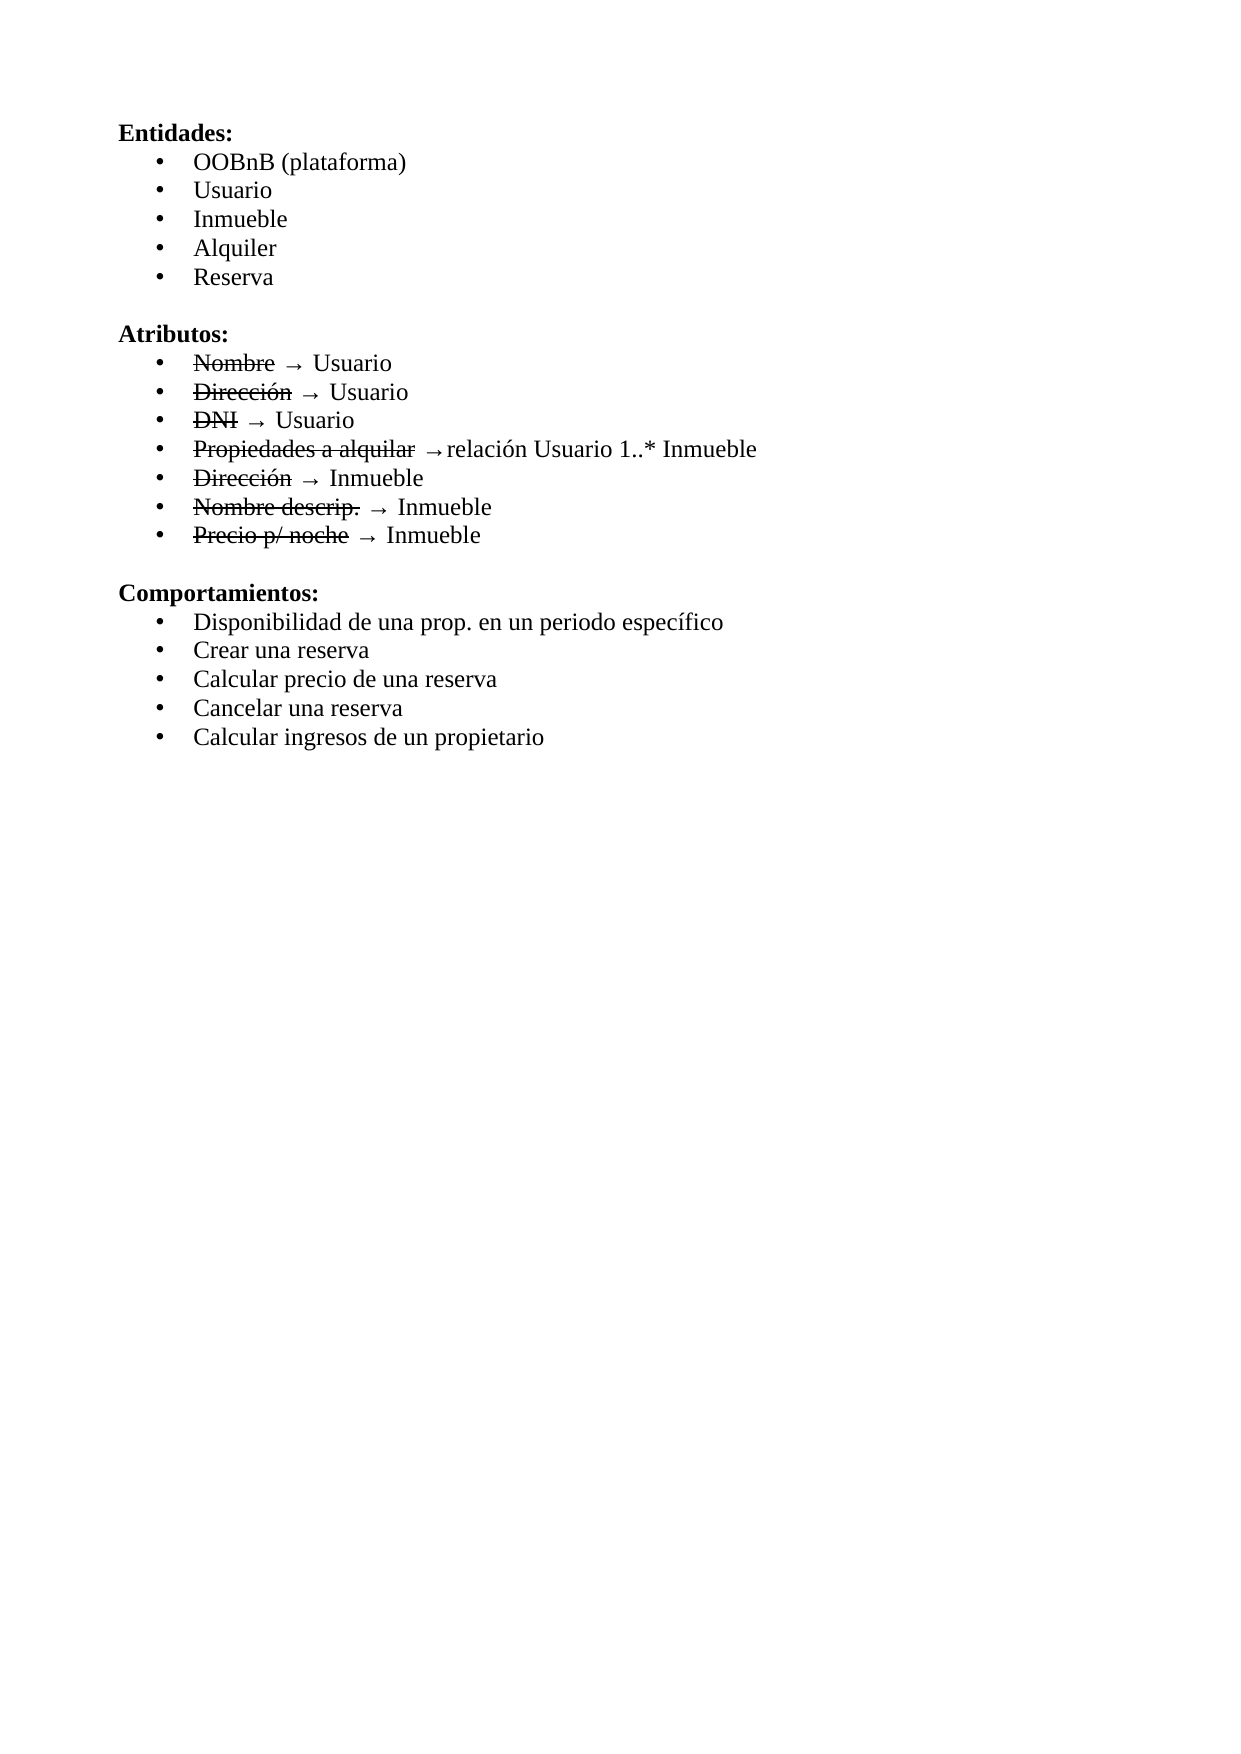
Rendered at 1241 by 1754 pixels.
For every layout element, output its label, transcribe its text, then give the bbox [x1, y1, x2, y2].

list Dirección → Usuario [156, 377, 1122, 406]
list Nombre descrip. → Inmueble [156, 492, 1122, 521]
text Entidades: [118, 118, 1122, 147]
list Reserva [156, 262, 1122, 291]
list Calcular ingresos de un propietario [156, 722, 1122, 751]
list Alquiler [156, 233, 1122, 262]
list Calcular precio de una reserva [156, 664, 1122, 693]
text Atributos: [118, 319, 1122, 348]
list Dirección → Inmueble [156, 463, 1122, 492]
list OOBnB (plataforma) [156, 147, 1122, 176]
list Precio p/ noche → Inmueble [156, 521, 1122, 549]
list Usuario [156, 176, 1122, 204]
list Disponibilidad de una prop. en un periodo específico [156, 607, 1122, 636]
list Propiedades a alquilar →relación Usuario 1..* Inmueble [156, 434, 1122, 463]
text Comportamientos: [118, 578, 1122, 607]
list Crear una reserva [156, 636, 1122, 664]
list DNI → Usuario [156, 406, 1122, 434]
list Inmueble [156, 204, 1122, 233]
list Cancelar una reserva [156, 693, 1122, 722]
list Nombre → Usuario [156, 348, 1122, 377]
